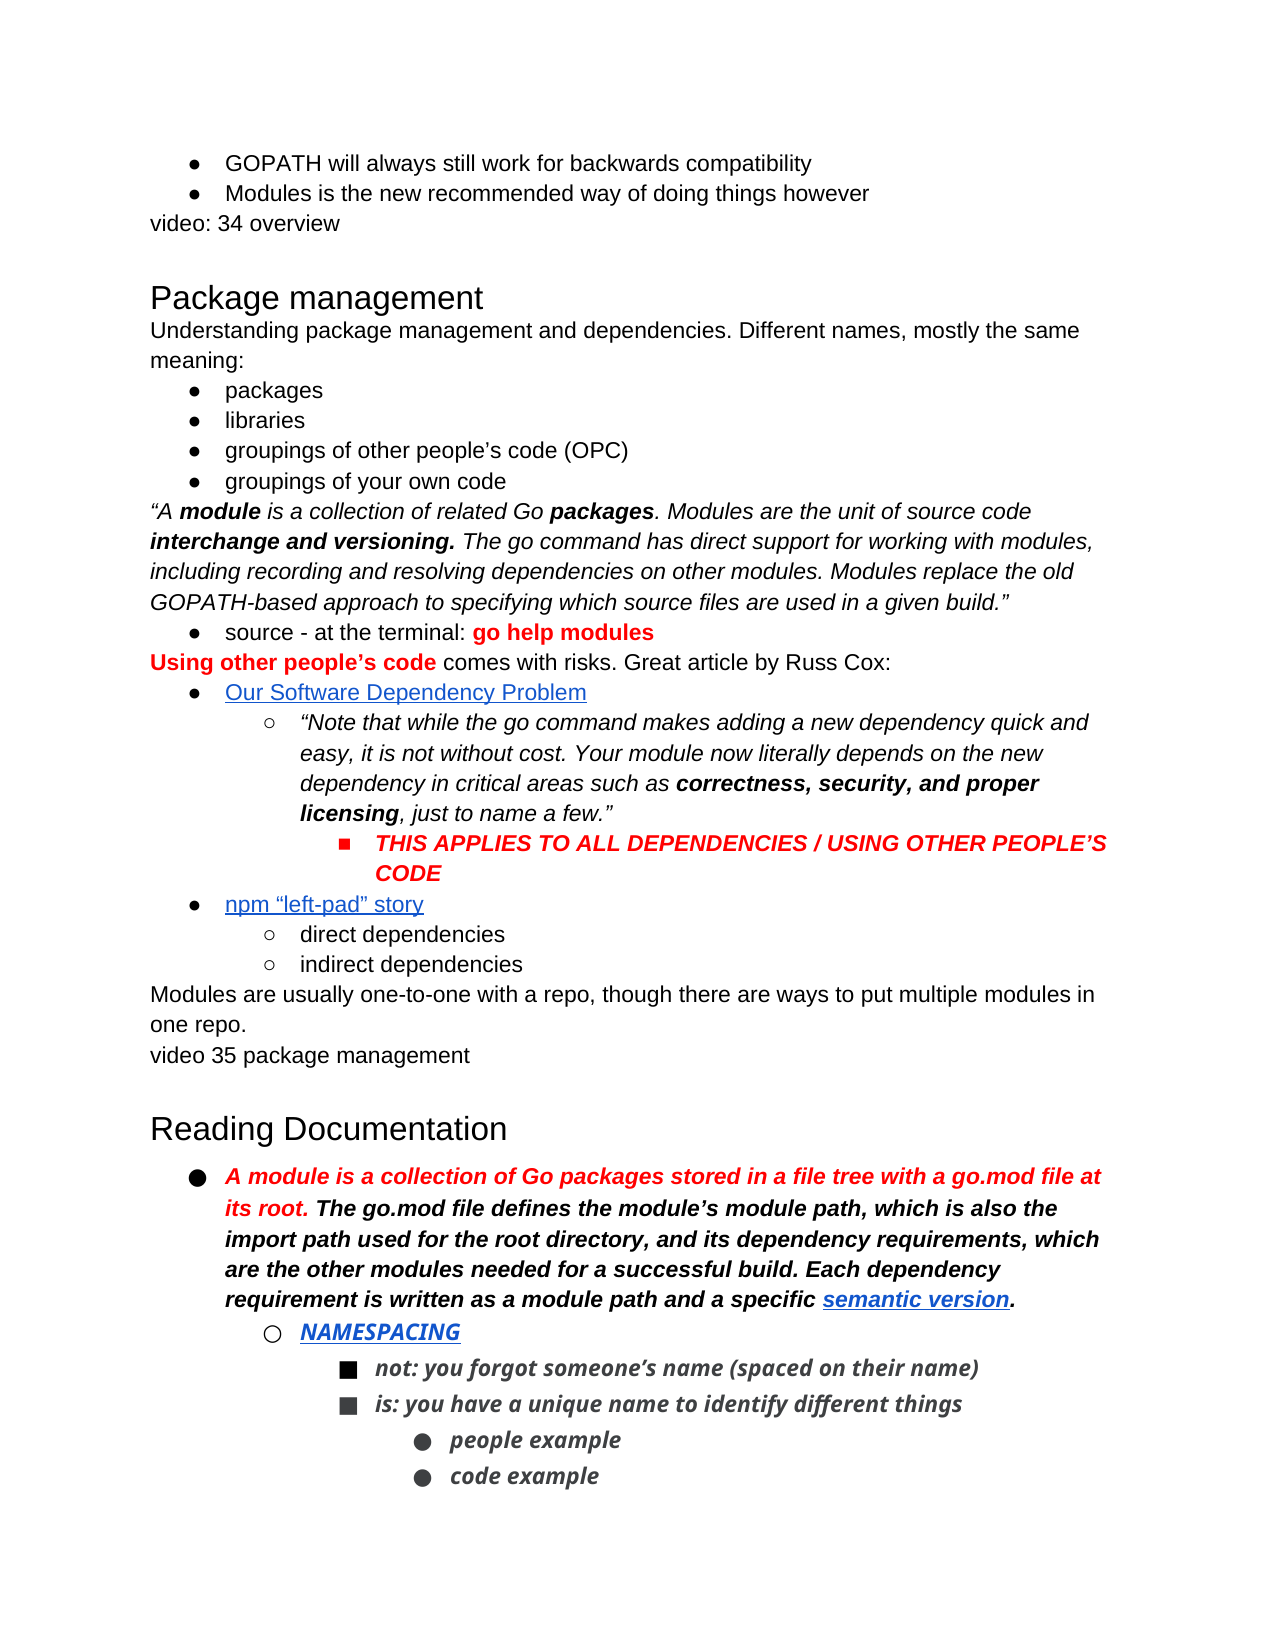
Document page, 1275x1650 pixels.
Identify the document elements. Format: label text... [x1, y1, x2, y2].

list direct dependencies [262, 921, 1125, 947]
list packages [187, 377, 1125, 403]
text Using other people’s code comes with risks. Great article by Russ Cox: [150, 649, 1125, 675]
list groupings of other people’s code (OPC) [187, 437, 1125, 464]
list source - at the terminal: go help modules [187, 619, 1125, 645]
text video: 34 overview [150, 210, 1125, 237]
list A module is a collection of Go packages stored in a file tree with a go.mod file at its root. The go.mod file defines the module’s module path, which is also the import path used for the root directory, and its dependency requirements, which are the other modules needed for a successful build. Each dependency requirement is written as a module path and a specific semantic version. [187, 1160, 1125, 1312]
list not: you forgot someone’s name (spaced on their name) [337, 1352, 1125, 1383]
subtitle Package management [150, 278, 1125, 317]
list people example [412, 1424, 1125, 1455]
subtitle Reading Documentation [150, 1109, 1125, 1148]
list libraries [187, 407, 1125, 433]
list GOPATH will always still work for backwards compatibility [187, 150, 1125, 176]
list THIS APPLIES TO ALL DEPENDENCIES / USING OTHER PEOPLE’S CODE [337, 830, 1125, 887]
list code example [412, 1460, 1125, 1491]
text “A module is a collection of related Go packages. Modules are the unit of source code interchange and versioning. The go command has direct support for working with modules, including recording and resolving dependencies on other modules. Modules replace the old GOPATH-based approach to specifying which source files are used in a given build.” [150, 498, 1125, 615]
list is: you have a unique name to identify different things [337, 1388, 1125, 1419]
text video 35 package management [150, 1042, 1125, 1068]
list “Note that while the go command makes adding a new dependency quick and easy, it is not without cost. Your module now literally depends on the new dependency in critical areas such as correctness, security, and proper licensing, just to name a few.” [262, 709, 1125, 826]
text Understanding package management and dependencies. Different names, mostly the same meaning: [150, 317, 1125, 373]
list NAMESPACING [262, 1316, 1125, 1347]
list indirect dependencies [262, 951, 1125, 977]
list groupings of your own code [187, 468, 1125, 494]
list npm “left-pad” story [187, 891, 1125, 917]
list Modules is the new recommended way of doing things however [187, 180, 1125, 207]
list Our Software Dependency Problem [187, 679, 1125, 705]
text Modules are usually one-to-one with a repo, though there are ways to put multiple modules in one repo. [150, 981, 1125, 1038]
